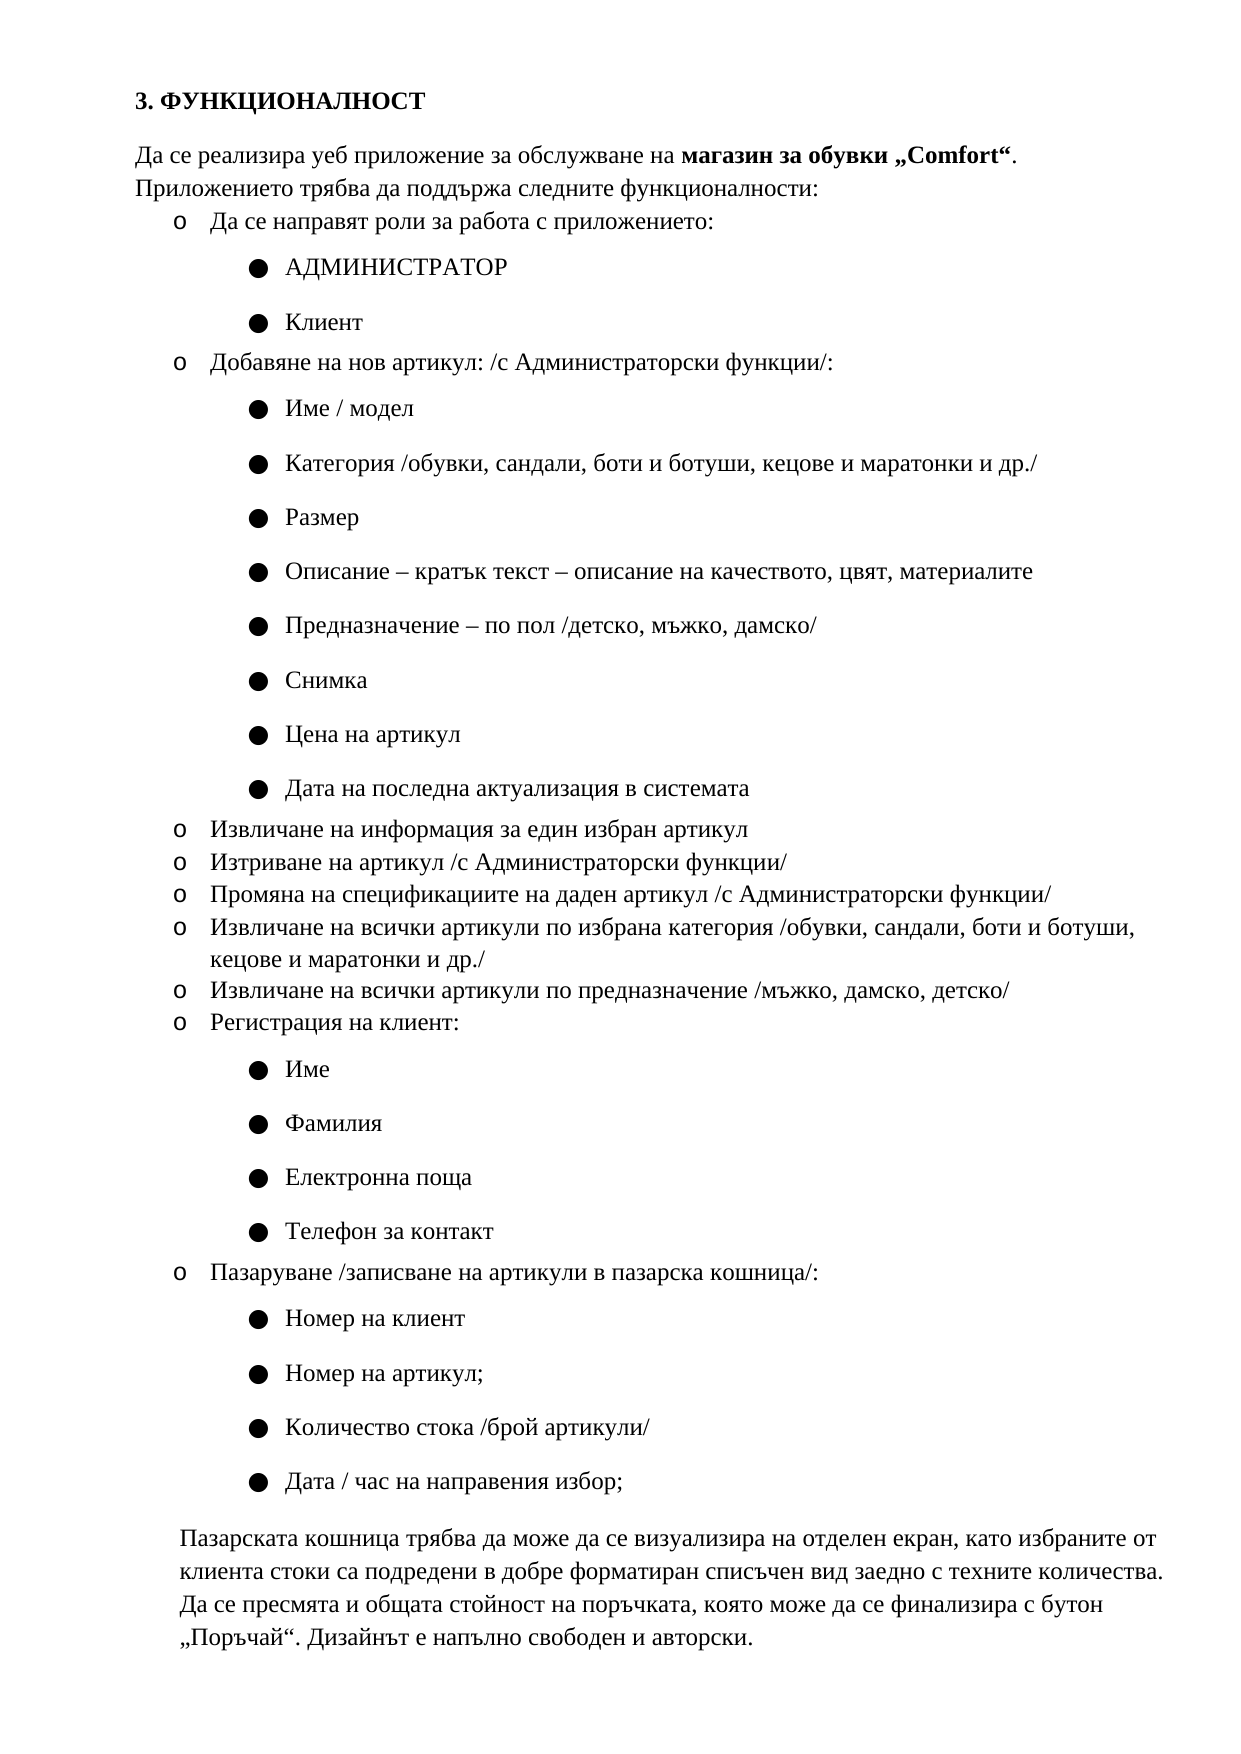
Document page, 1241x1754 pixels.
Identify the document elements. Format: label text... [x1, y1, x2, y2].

list АДМИНИСТРАТОР [247, 239, 1165, 290]
list Размер [247, 488, 1165, 540]
list Телефон за контакт [247, 1203, 1165, 1254]
list Извличане на информация за един избран артикул [172, 814, 1165, 845]
list Да се направят роли за работа с приложението: [172, 206, 1165, 237]
list Изтриване на артикул /с Администраторски функции/ [172, 847, 1165, 877]
list Количество стока /брой артикули/ [247, 1398, 1165, 1449]
list Описание – кратък текст – описание на качеството, цвят, материалите [247, 543, 1165, 594]
list Електронна поща [247, 1148, 1165, 1200]
text Пазарската кошница трябва да може да се визуализира на отделен екран, като избраните от клиента стоки са подредени в добре форматиран списъчен вид заедно с техните количества. Да се пресмята и общата стойност на поръчката, която може да се финализира с бутон „Поръчай“. Дизайнът е напълно свободен и авторски. [179, 1523, 1165, 1651]
list Номер на артикул; [247, 1344, 1165, 1395]
list Дата на последна актуализация в системата [247, 760, 1165, 811]
list Пазаруване /записване на артикули в пазарска кошница/: [172, 1257, 1165, 1288]
list Извличане на всички артикули по предназначение /мъжко, дамско, детско/ [172, 975, 1165, 1006]
list Категория /обувки, сандали, боти и ботуши, кецове и маратонки и др./ [247, 434, 1165, 485]
list Номер на клиент [247, 1290, 1165, 1341]
list Добавяне на нов артикул: /с Администраторски функции/: [172, 347, 1165, 378]
list Регистрация на клиент: [172, 1007, 1165, 1038]
list Цена на артикул [247, 706, 1165, 757]
list Дата / час на направения избор; [247, 1452, 1165, 1504]
list Промяна на спецификациите на даден артикул /с Администраторски функции/ [172, 879, 1165, 910]
list Снимка [247, 651, 1165, 702]
list Извличане на всички артикули по избрана категория /обувки, сандали, боти и ботуши, кецове и маратонки и др./ [172, 912, 1165, 973]
list Клиент [247, 293, 1165, 344]
list Име / модел [247, 380, 1165, 431]
list Фамилия [247, 1094, 1165, 1146]
list Предназначение – по пол /детско, мъжко, дамско/ [247, 597, 1165, 648]
text Да се реализира уеб приложение за обслужване на магазин за обувки „Comfort“. Приложението трябва да поддържа следните функционалности: [135, 140, 1165, 202]
list Име [247, 1040, 1165, 1091]
text 3. ФУНКЦИОНАЛНОСТ [135, 86, 1165, 115]
